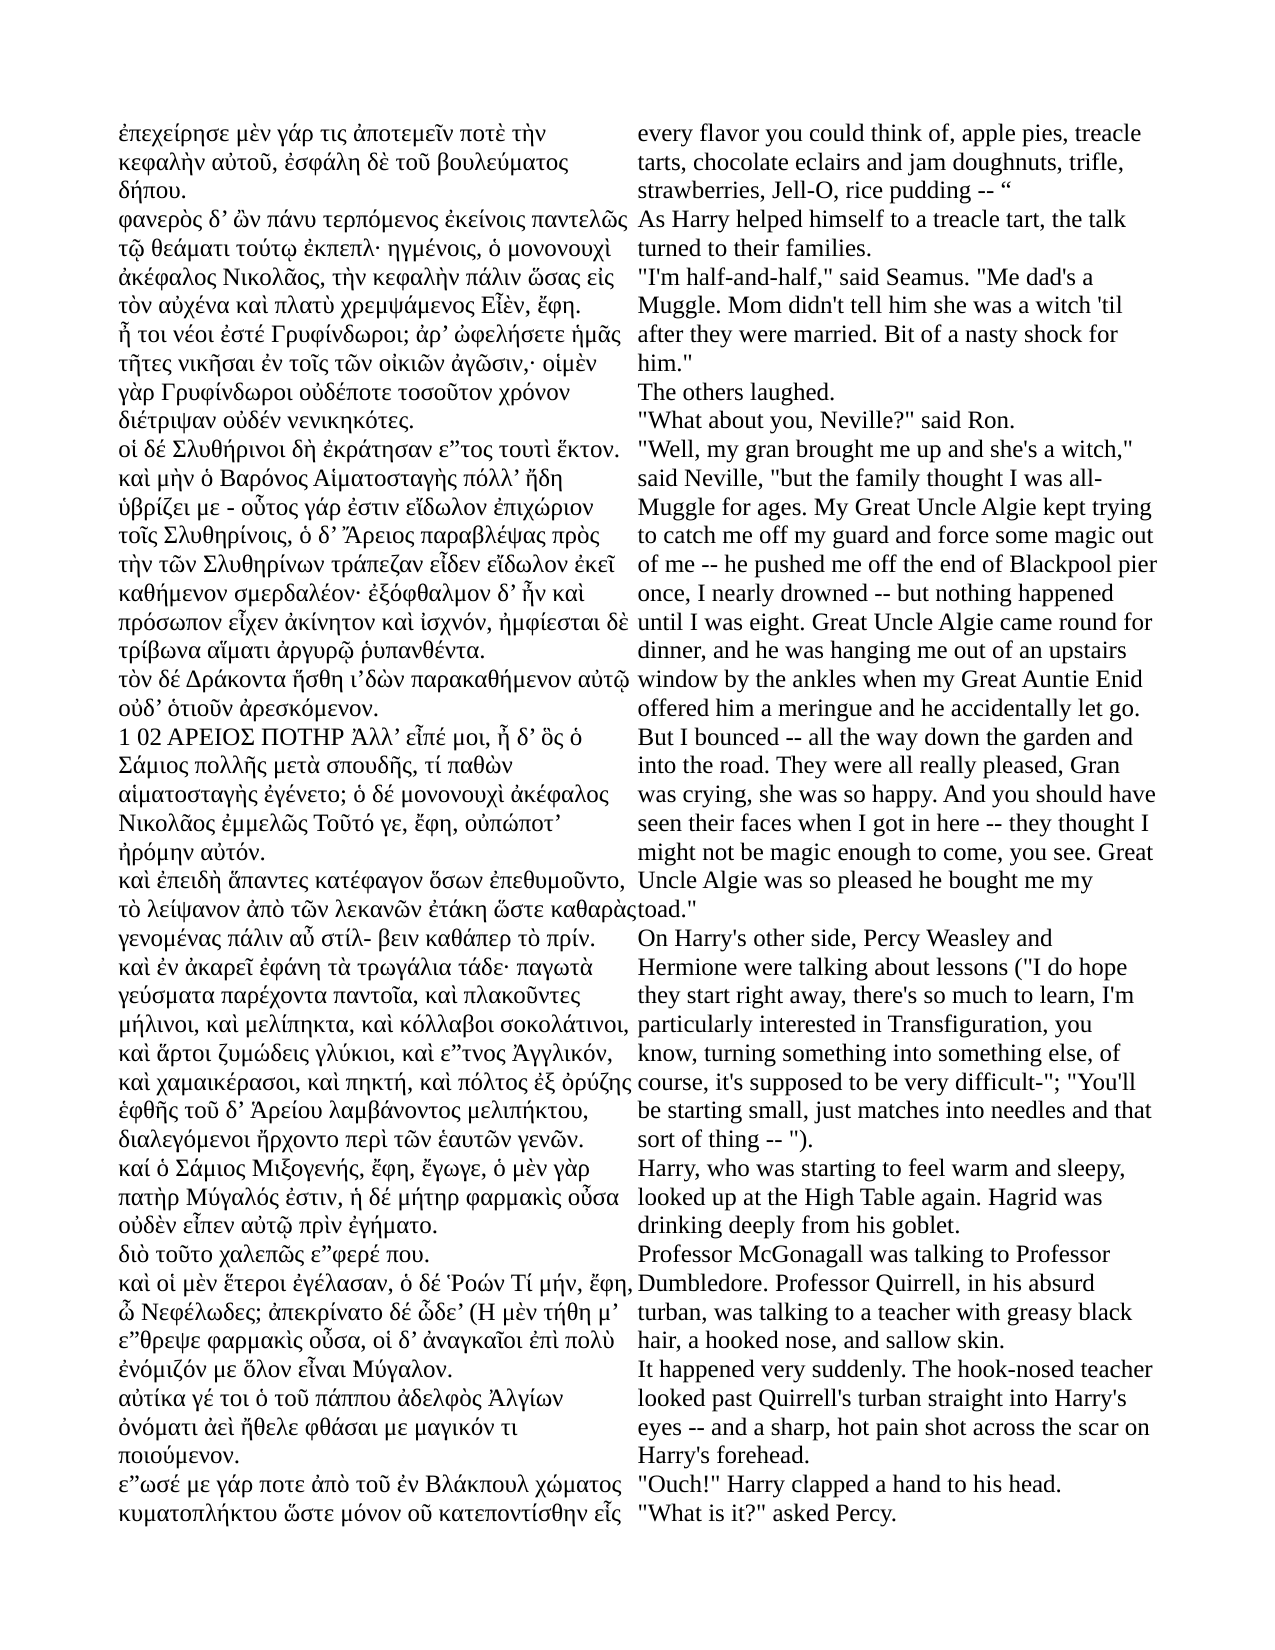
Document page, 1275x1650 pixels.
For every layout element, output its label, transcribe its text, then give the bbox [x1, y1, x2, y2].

table_cell ἐπεχείρησε μὲν γάρ τις ἀποτεμεῖν ποτὲ τὴν κεφαλὴν αὐτοῦ, ἐσφάλη δὲ τοῦ βουλεύματος δήπου. φανερὸς δ’ ὢν πάνυ τερπόμενος ἐκείνοις παντελῶς τῷ θεάματι τούτῳ ἐκπεπλ· ηγμένοις, ὁ μονονουχὶ ἀκέφαλος Νικολᾶος, τὴν κεφαλὴν πάλιν ὥσας εἰς τὸν αὐχένα καὶ πλατὺ χρεμψάμενος Εἶὲν, ἔφη. ἦ τοι νέοι ἐστέ Γρυφίνδωροι; ἀρ’ ὠφελήσετε ἡμᾶς τῆτες νικῆσαι ἐν τοῖς τῶν οἰκιῶν ἀγῶσιν,· οἱμὲν γὰρ Γρυφίνδωροι οὐδέποτε τοσοῦτον χρόνον διέτριψαν οὐδέν νενικηκότες. οἱ δέ Σλυθήρινοι δὴ ἐκράτησαν ε”τος τουτὶ ἕκτον. καὶ μὴν ὁ Βαρόνος Αἱματοσταγὴς πόλλ’ ἤδη ὑβρίζει με - οὗτος γάρ ἐστιν εἴδωλον ἐπιχώριον τοῖς Σλυθηρίνοις, ὁ δ’ Ἄρειος παραβλέψας πρὸς τὴν τῶν Σλυθηρίνων τράπεζαν εἶδεν εἴδωλον ἐκεῖ καθήμενον σμερδαλέον· ἐξόφθαλμον δ’ ἦν καὶ πρόσωπον εἶχεν ἀκίνητον καὶ ἰσχνόν, ἠμφίεσται δὲ τρίβωνα αἵματι ἀργυρῷ ῥυπανθέντα. τὸν δέ Δράκοντα ἥσθη ι’δὼν παρακαθήμενον αὐτῷ οὐδ’ ὁτιοῦν ἀρεσκόμενον. 1 02 ΑΡΕΙΟΣ ΠΟΤΗΡ Ἀλλ’ εἶπέ μοι, ἦ δ’ ὃς ὁ Σάμιος πολλῆς μετὰ σπουδῆς, τί παθὼν αἱματοσταγὴς ἐγένετο; ὁ δέ μονονουχὶ ἀκέφαλος Νικολᾶος ἐμμελῶς Τοῦτό γε, ἔφη, οὐπώποτ’ ἠρόμην αὐτόν. καὶ ἐπειδὴ ἅπαντες κατέφαγον ὅσων ἐπεθυμοῦντο, τὸ λείψανον ἀπὸ τῶν λεκανῶν ἐτάκη ὥστε καθαρὰς γενομένας πάλιν αὖ στίλ- βειν καθάπερ τὸ πρίν. καὶ ἐν ἀκαρεῖ ἐφάνη τὰ τρωγάλια τάδε· παγωτὰ γεύσματα παρέχοντα παντοῖα, καὶ πλακοῦντες μήλινοι, καὶ μελίπηκτα, καὶ κόλλαβοι σοκολάτινοι, καὶ ἅρτοι ζυμώδεις γλύκιοι, καὶ ε”τνος Ἀγγλικόν, καὶ χαμαικέρασοι, καὶ πηκτή, καὶ πόλτος ἐξ ὀρύζης ἑφθῆς τοῦ δ’ Ἁρείου λαμβάνοντος μελιπήκτου, διαλεγόμενοι ἤρχοντο περὶ τῶν ἑαυτῶν γενῶν. καί ὁ Σάμιος Μιξογενής, ἔφη, ἔγωγε, ὁ μὲν γὰρ πατὴρ Μύγαλός ἐστιν, ἡ δέ μήτηρ φαρμακὶς οὖσα οὐδὲν εἶπεν αὐτῷ πρὶν ἐγήματο. διὸ τοῦτο χαλεπῶς ε”φερέ που. καὶ οἱ μὲν ἕτεροι ἐγέλασαν, ὁ δέ Ῥοών Τί μήν, ἔφη, ὦ Νεφέλωδες; ἀπεκρίνατο δέ ὧδε’ (Η μὲν τήθη μ’ ε”θρεψε φαρμακὶς οὖσα, οἱ δ’ ἀναγκαῖοι ἐπὶ πολὺ ἐνόμιζόν με ὅλον εἶναι Μύγαλον. αὐτίκα γέ τοι ὁ τοῦ πάππου ἀδελφὸς Ἀλγίων ὀνόματι ἀεὶ ἤθελε φθάσαι με μαγικόν τι ποιούμενον. ε”ωσέ με γάρ ποτε ἀπὸ τοῦ ἐν Βλάκπουλ χώματος κυματοπλήκτου ὥστε μόνον οῦ κατεποντίσθην εἷς [118, 118, 637, 1527]
table_cell every flavor you could think of, apple pies, treacle tarts, chocolate eclairs and jam doughnuts, trifle, strawberries, Jell-O, rice pudding -- “ As Harry helped himself to a treacle tart, the talk turned to their families. "I'm half-and-half," said Seamus. "Me dad's a Muggle. Mom didn't tell him she was a witch 'til after they were married. Bit of a nasty shock for him." The others laughed. "What about you, Neville?" said Ron. "Well, my gran brought me up and she's a witch," said Neville, "but the family thought I was all- Muggle for ages. My Great Uncle Algie kept trying to catch me off my guard and force some magic out of me -- he pushed me off the end of Blackpool pier once, I nearly drowned -- but nothing happened until I was eight. Great Uncle Algie came round for dinner, and he was hanging me out of an upstairs window by the ankles when my Great Auntie Enid offered him a meringue and he accidentally let go. But I bounced -- all the way down the garden and into the road. They were all really pleased, Gran was crying, she was so happy. And you should have seen their faces when I got in here -- they thought I might not be magic enough to come, you see. Great Uncle Algie was so pleased he bought me my toad." On Harry's other side, Percy Weasley and Hermione were talking about lessons ("I do hope they start right away, there's so much to learn, I'm particularly interested in Transfiguration, you know, turning something into something else, of course, it's supposed to be very difficult-"; "You'll be starting small, just matches into needles and that sort of thing -- "). Harry, who was starting to feel warm and sleepy, looked up at the High Table again. Hagrid was drinking deeply from his goblet. Professor McGonagall was talking to Professor Dumbledore. Professor Quirrell, in his absurd turban, was talking to a teacher with greasy black hair, a hooked nose, and sallow skin. It happened very suddenly. The hook-nosed teacher looked past Quirrell's turban straight into Harry's eyes -- and a sharp, hot pain shot across the scar on Harry's forehead. "Ouch!" Harry clapped a hand to his head. "What is it?" asked Percy. [638, 118, 1157, 1527]
